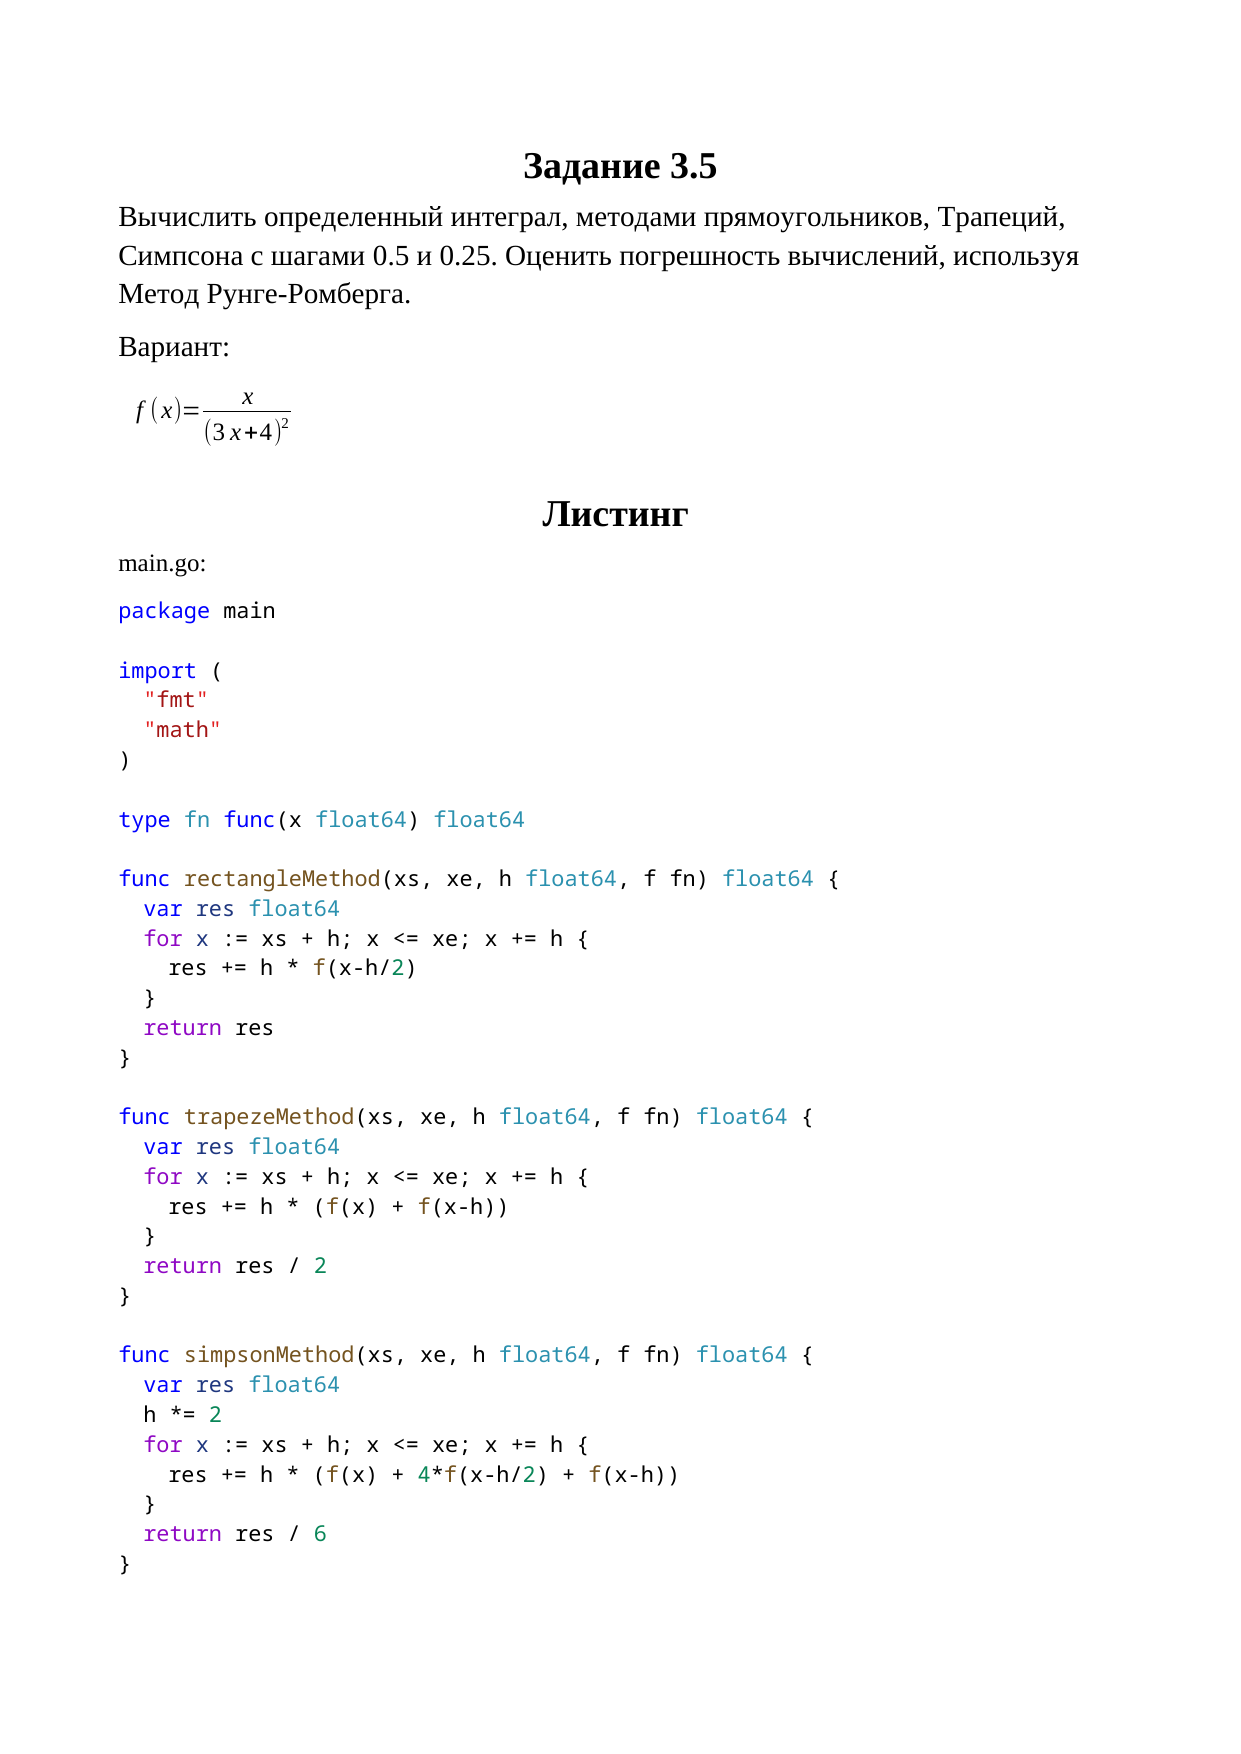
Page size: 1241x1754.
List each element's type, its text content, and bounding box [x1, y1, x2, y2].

text for x := xs + h; x <= xe; x += h { [118, 1429, 1122, 1459]
text func simpsonMethod(xs, xe, h float64, f fn) float64 { [118, 1339, 1122, 1369]
text return res / 2 [118, 1250, 1122, 1280]
text for x := xs + h; x <= xe; x += h { [118, 923, 1122, 952]
text res += h * (f(x) + f(x-h)) [118, 1191, 1122, 1220]
subtitle Задание 3.5 [118, 143, 1122, 187]
text return res [118, 1012, 1122, 1042]
text "fmt" [118, 684, 1122, 714]
text res += h * (f(x) + 4*f(x-h/2) + f(x-h)) [118, 1459, 1122, 1488]
text "math" [118, 714, 1122, 744]
text } [118, 982, 1122, 1012]
text res += h * f(x-h/2) [118, 952, 1122, 982]
text var res float64 [118, 1369, 1122, 1399]
text type fn func(x float64) float64 [118, 803, 1122, 833]
text var res float64 [118, 893, 1122, 923]
text Вычислить определенный интеграл, методами прямоугольников, Трапеций, Симпсона с шагами 0.5 и 0.25. Оценить погрешность вычислений, используя Метод Рунге-Ромберга. [118, 199, 1122, 310]
text } [118, 1488, 1122, 1518]
text } [118, 1280, 1122, 1310]
text func trapezeMethod(xs, xe, h float64, f fn) float64 { [118, 1101, 1122, 1131]
text func rectangleMethod(xs, xe, h float64, f fn) float64 { [118, 863, 1122, 893]
text return res / 6 [118, 1518, 1122, 1548]
text package main [118, 595, 1122, 625]
text } [118, 1548, 1122, 1578]
text ) [118, 744, 1122, 774]
subtitle Листинг [118, 491, 1122, 535]
text main.go: [118, 548, 1122, 576]
text for x := xs + h; x <= xe; x += h { [118, 1161, 1122, 1191]
text Вариант: [118, 329, 1122, 363]
text } [118, 1042, 1122, 1072]
text h *= 2 [118, 1399, 1122, 1429]
text } [118, 1220, 1122, 1250]
text var res float64 [118, 1131, 1122, 1161]
text import ( [118, 655, 1122, 684]
